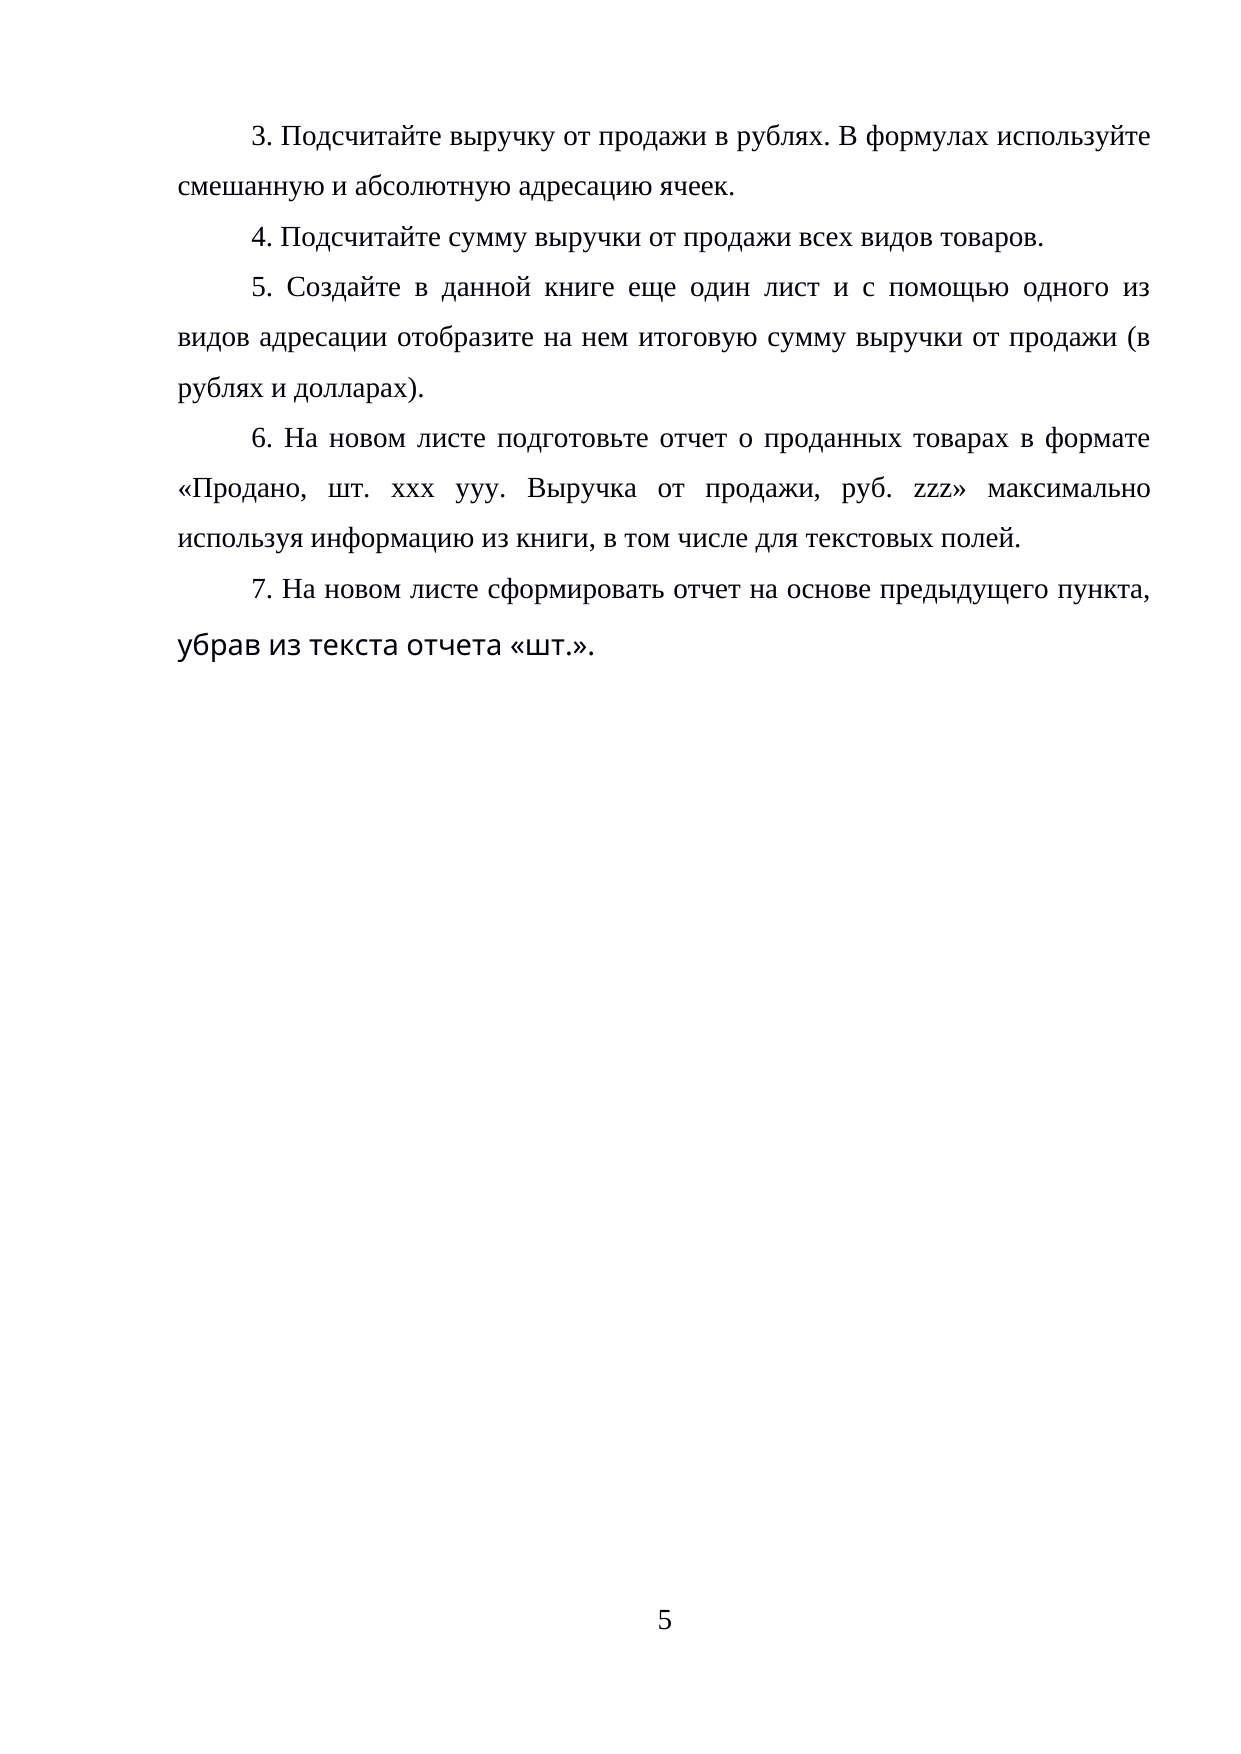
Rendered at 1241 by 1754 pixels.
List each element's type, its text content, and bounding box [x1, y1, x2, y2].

text 3. Подсчитайте выручку от продажи в рублях. В формулах используйте смешанную и абсолютную адресацию ячеек. [177, 118, 1152, 202]
text 7. На новом листе сформировать отчет на основе предыдущего пункта, убрав из текста отчета «шт.». [177, 571, 1152, 664]
text 6. На новом листе подготовьте отчет о проданных товарах в формате «Продано, шт. ххх ууу. Выручка от продажи, руб. zzz» максимально используя информацию из книги, в том числе для текстовых полей. [177, 420, 1152, 554]
text 4. Подсчитайте сумму выручки от продажи всех видов товаров. [177, 219, 1152, 252]
text 5. Создайте в данной книге еще один лист и с помощью одного из видов адресации отобразите на нем итоговую сумму выручки от продажи (в рублях и долларах). [177, 269, 1152, 403]
